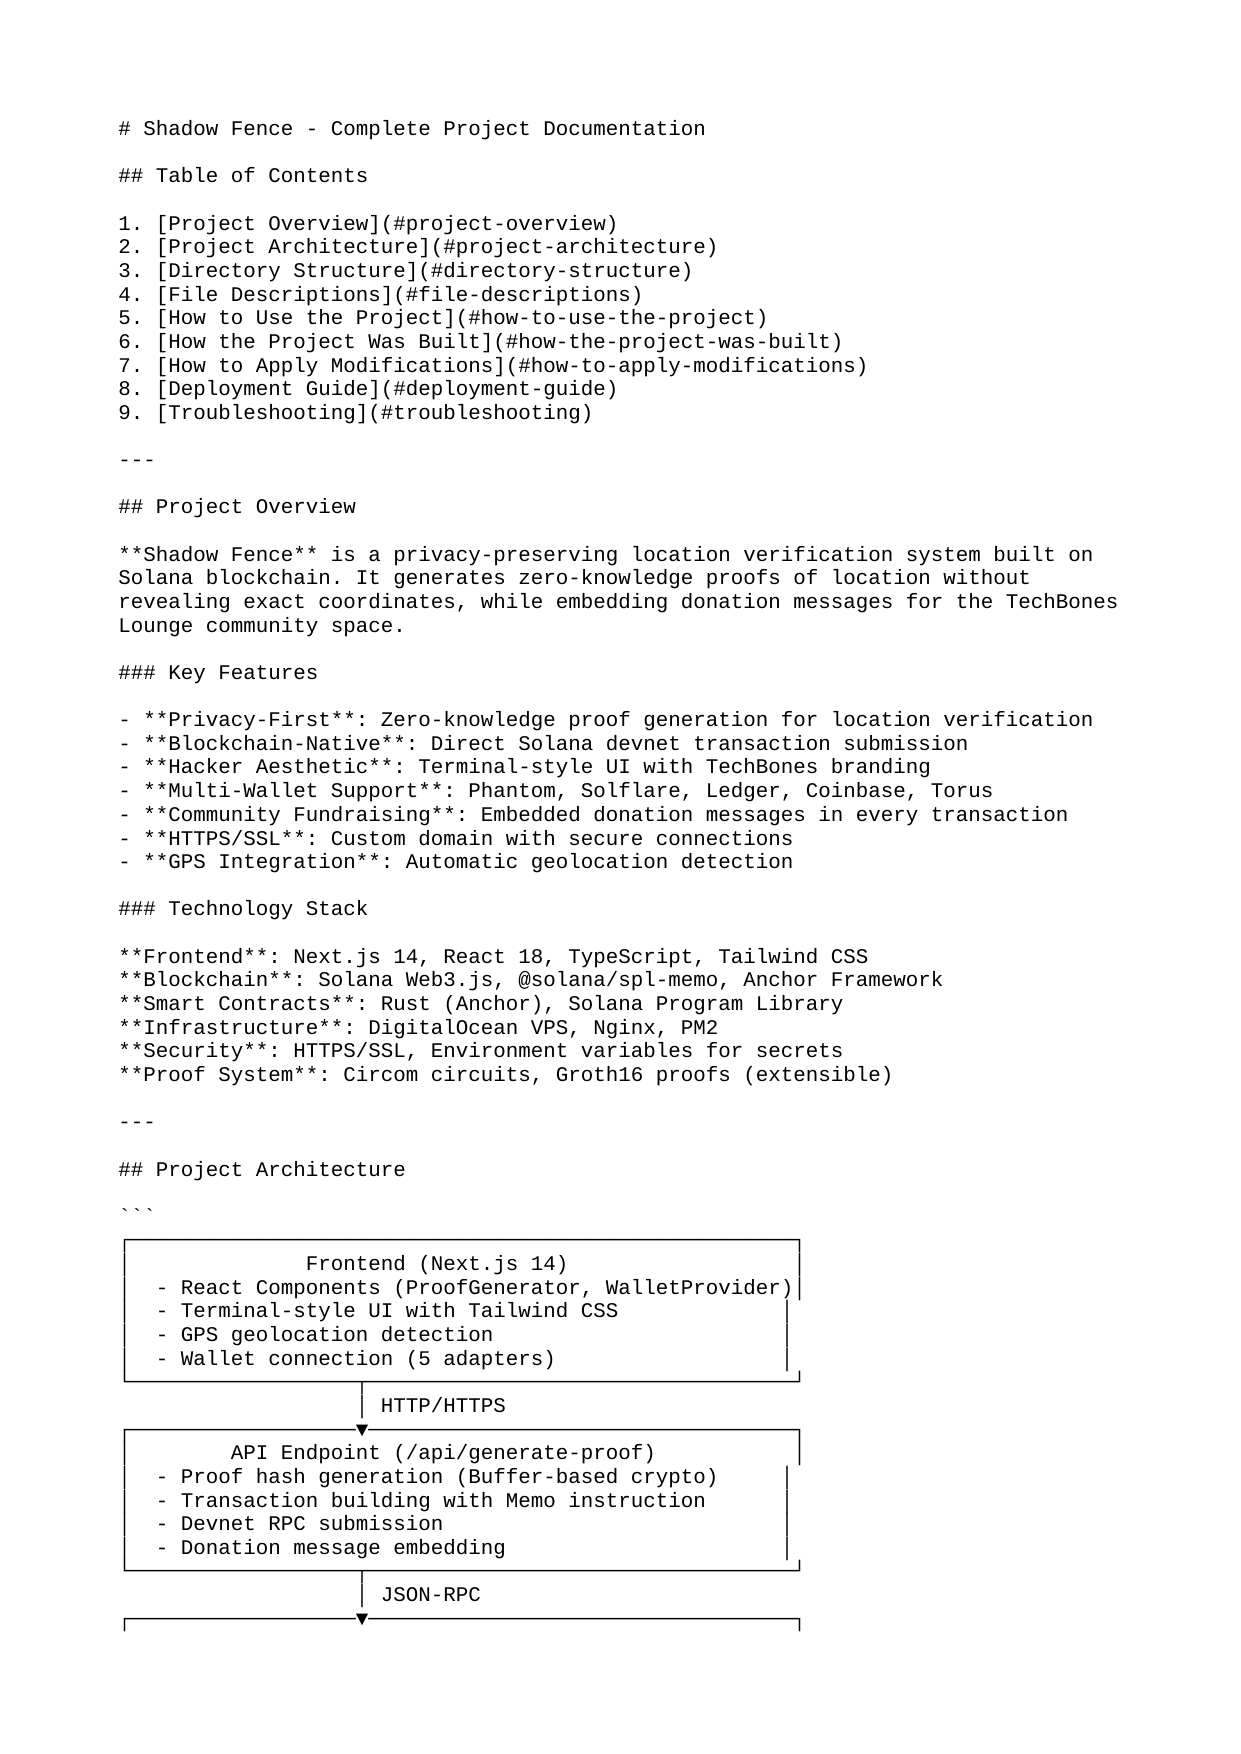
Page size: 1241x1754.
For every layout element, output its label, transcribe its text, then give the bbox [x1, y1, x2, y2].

text │ - React Components (ProofGenerator, WalletProvider)│ [800, 1277, 1122, 1300]
text └──────────────────┬──────────────────────────────────┘ [118, 1371, 1122, 1395]
text ## Project Overview [118, 496, 1122, 520]
text --- [118, 449, 1122, 473]
text # Shadow Fence - Complete Project Documentation [118, 118, 1122, 142]
text └──────────────────┬──────────────────────────────────┘ [118, 1561, 1122, 1584]
text ## Table of Contents [118, 165, 1122, 189]
text │ - React Components (ProofGenerator, WalletProvider)│ [125, 1277, 799, 1300]
text **Shadow Fence** is a privacy-preserving location verification system built on Solana blockchain. It generates zero-knowledge proofs of location without revealing exact coordinates, while embedding donation messages for the TechBones Lounge community space. [118, 544, 1122, 638]
text - **Multi-Wallet Support**: Phantom, Solflare, Ledger, Coinbase, Torus [118, 780, 1122, 804]
text 9. [Troubleshooting](#troubleshooting) [118, 402, 1122, 426]
text │ - Donation message embedding │ [125, 1537, 1122, 1561]
text │ API Endpoint (/api/generate-proof) │ [118, 1442, 1122, 1466]
text 2. [Project Architecture](#project-architecture) [118, 236, 1122, 260]
text ┌──────────────────▼──────────────────────────────────┐ [118, 1419, 1122, 1442]
text **Proof System**: Circom circuits, Groth16 proofs (extensible) [118, 1064, 1122, 1088]
text ``` [118, 1206, 1122, 1229]
text 6. [How the Project Was Built](#how-the-project-was-built) [118, 331, 1122, 354]
text **Smart Contracts**: Rust (Anchor), Solana Program Library [118, 993, 1122, 1017]
text 4. [File Descriptions](#file-descriptions) [118, 284, 1122, 307]
text --- [118, 1111, 1122, 1135]
text 3. [Directory Structure](#directory-structure) [118, 260, 1122, 284]
text │ - Proof hash generation (Buffer-based crypto) │ [125, 1466, 786, 1489]
text ## Project Architecture [118, 1158, 1122, 1182]
text │ - Wallet connection (5 adapters) │ [787, 1348, 1122, 1371]
text - **Blockchain-Native**: Direct Solana devnet transaction submission [118, 733, 1122, 757]
text │ - Wallet connection (5 adapters) │ [125, 1348, 786, 1371]
text ### Key Features [118, 662, 1122, 686]
text 5. [How to Use the Project](#how-to-use-the-project) [118, 307, 1122, 331]
text **Infrastructure**: DigitalOcean VPS, Nginx, PM2 [118, 1017, 1122, 1040]
text │ HTTP/HTTPS [118, 1395, 1122, 1419]
text **Frontend**: Next.js 14, React 18, TypeScript, Tailwind CSS [118, 946, 1122, 969]
text │ Frontend (Next.js 14) │ [118, 1253, 1122, 1277]
text ### Technology Stack [118, 898, 1122, 922]
text 7. [How to Apply Modifications](#how-to-apply-modifications) [118, 354, 1122, 378]
text │ JSON-RPC [118, 1584, 1122, 1608]
text - **HTTPS/SSL**: Custom domain with secure connections [118, 827, 1122, 851]
text 8. [Deployment Guide](#deployment-guide) [118, 378, 1122, 402]
text **Security**: HTTPS/SSL, Environment variables for secrets [118, 1040, 1122, 1064]
text │ - Devnet RPC submission │ [118, 1513, 1122, 1537]
text - **GPS Integration**: Automatic geolocation detection [118, 851, 1122, 875]
text │ - Transaction building with Memo instruction │ [118, 1489, 1122, 1513]
text - **Community Fundraising**: Embedded donation messages in every transaction [118, 804, 1122, 827]
text - **Hacker Aesthetic**: Terminal-style UI with TechBones branding [118, 757, 1122, 780]
text **Blockchain**: Solana Web3.js, @solana/spl-memo, Anchor Framework [118, 969, 1122, 993]
text │ - GPS geolocation detection │ [118, 1324, 1122, 1348]
text │ - Terminal-style UI with Tailwind CSS │ [118, 1300, 1122, 1324]
text │ - Proof hash generation (Buffer-based crypto) │ [787, 1466, 1122, 1489]
text 1. [Project Overview](#project-overview) [118, 213, 1122, 236]
text ┌──────────────────▼──────────────────────────────────┐ [118, 1608, 1122, 1631]
text - **Privacy-First**: Zero-knowledge proof generation for location verification [118, 709, 1122, 733]
text ┌─────────────────────────────────────────────────────┐ [118, 1229, 1122, 1253]
